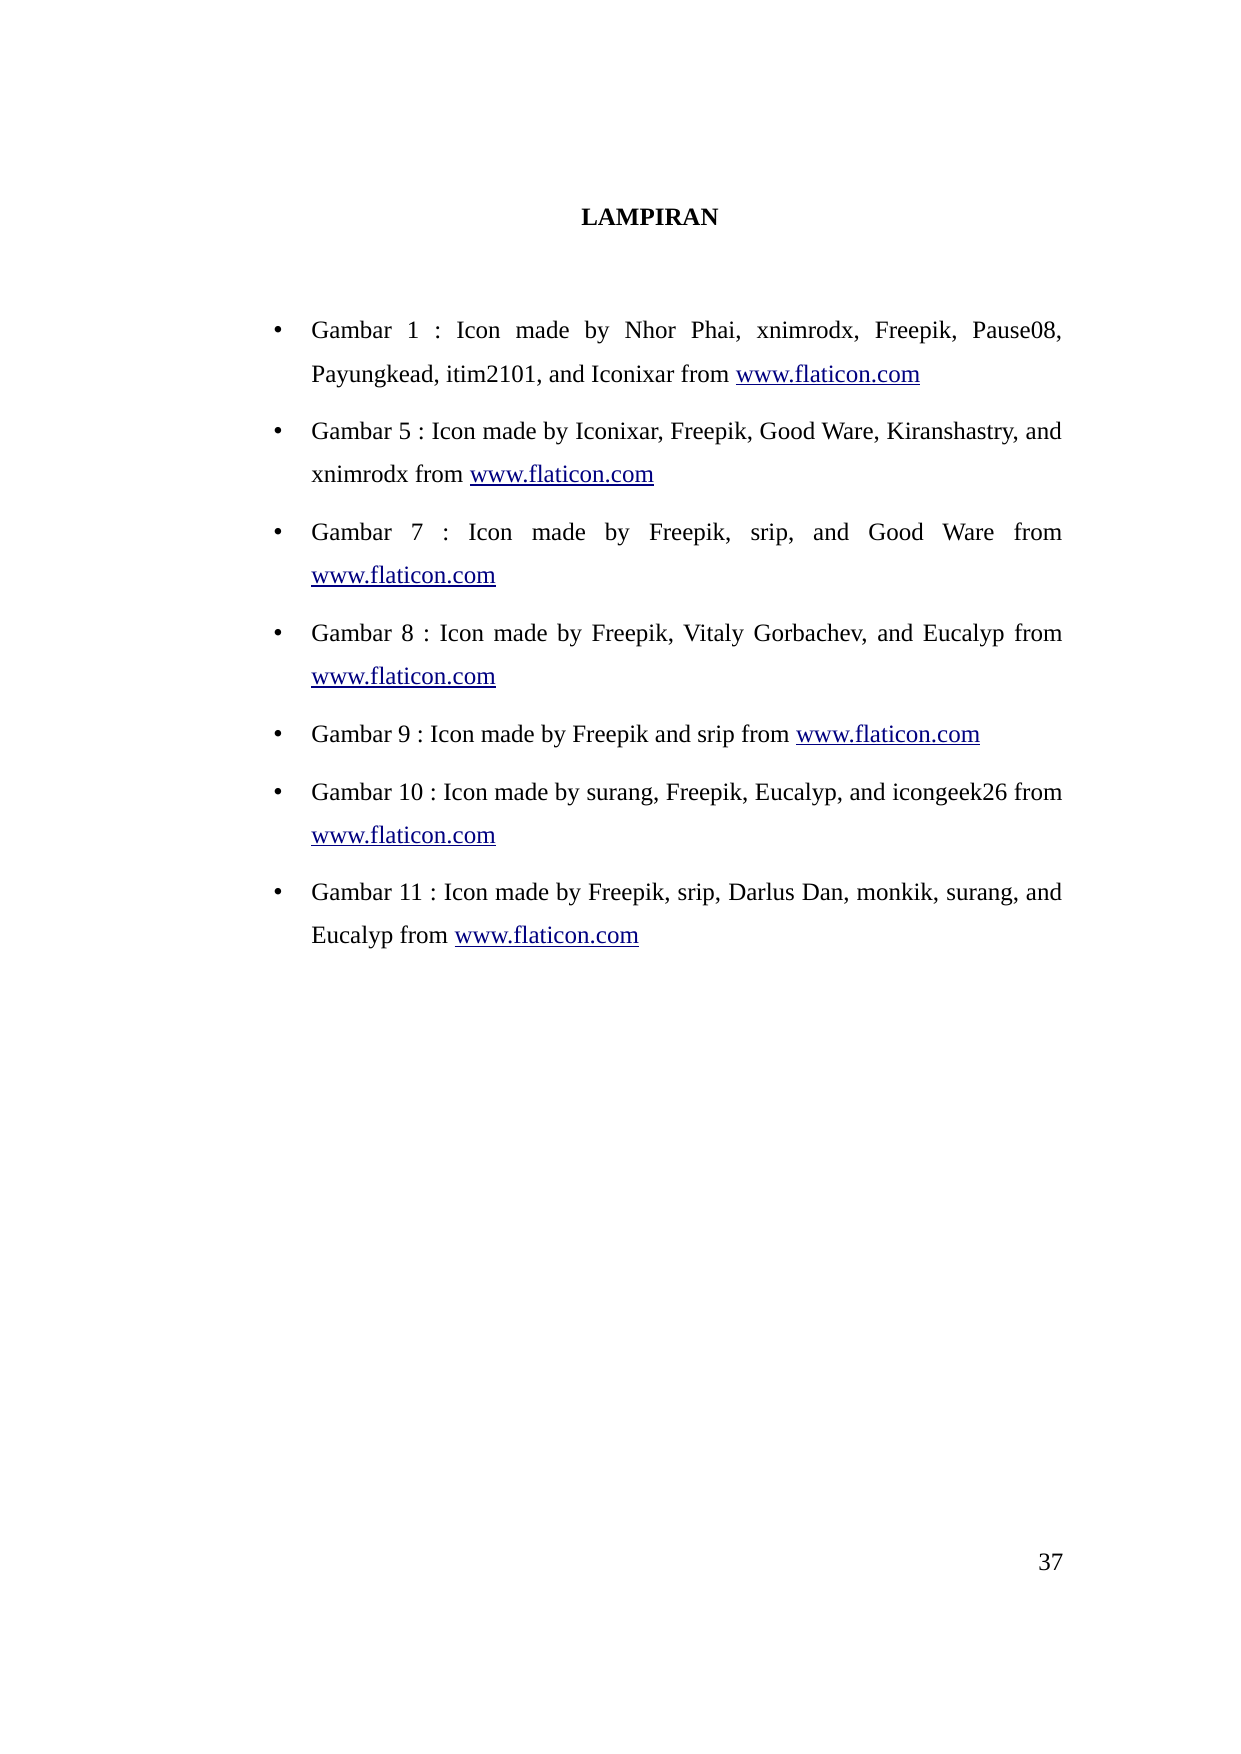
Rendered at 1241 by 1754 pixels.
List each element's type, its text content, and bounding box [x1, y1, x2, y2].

list Gambar 5 : Icon made by Iconixar, Freepik, Good Ware, Kiranshastry, and xnimrodx from www.flaticon.com [274, 416, 1063, 488]
list Gambar 8 : Icon made by Freepik, Vitaly Gorbachev, and Eucalyp from www.flaticon.com [274, 618, 1063, 690]
list Gambar 10 : Icon made by surang, Freepik, Eucalyp, and icongeek26 from www.flaticon.com [274, 777, 1063, 848]
list Gambar 11 : Icon made by Freepik, srip, Darlus Dan, monkik, surang, and Eucalyp from www.flaticon.com [274, 877, 1063, 949]
list Gambar 7 : Icon made by Freepik, srip, and Good Ware from www.flaticon.com [274, 517, 1063, 589]
list Gambar 1 : Icon made by Nhor Phai, xnimrodx, Freepik, Pause08, Payungkead, itim2101, and Iconixar from www.flaticon.com [274, 316, 1063, 387]
list Gambar 9 : Icon made by Freepik and srip from www.flaticon.com [274, 719, 1063, 748]
subtitle LAMPIRAN [236, 202, 1063, 231]
